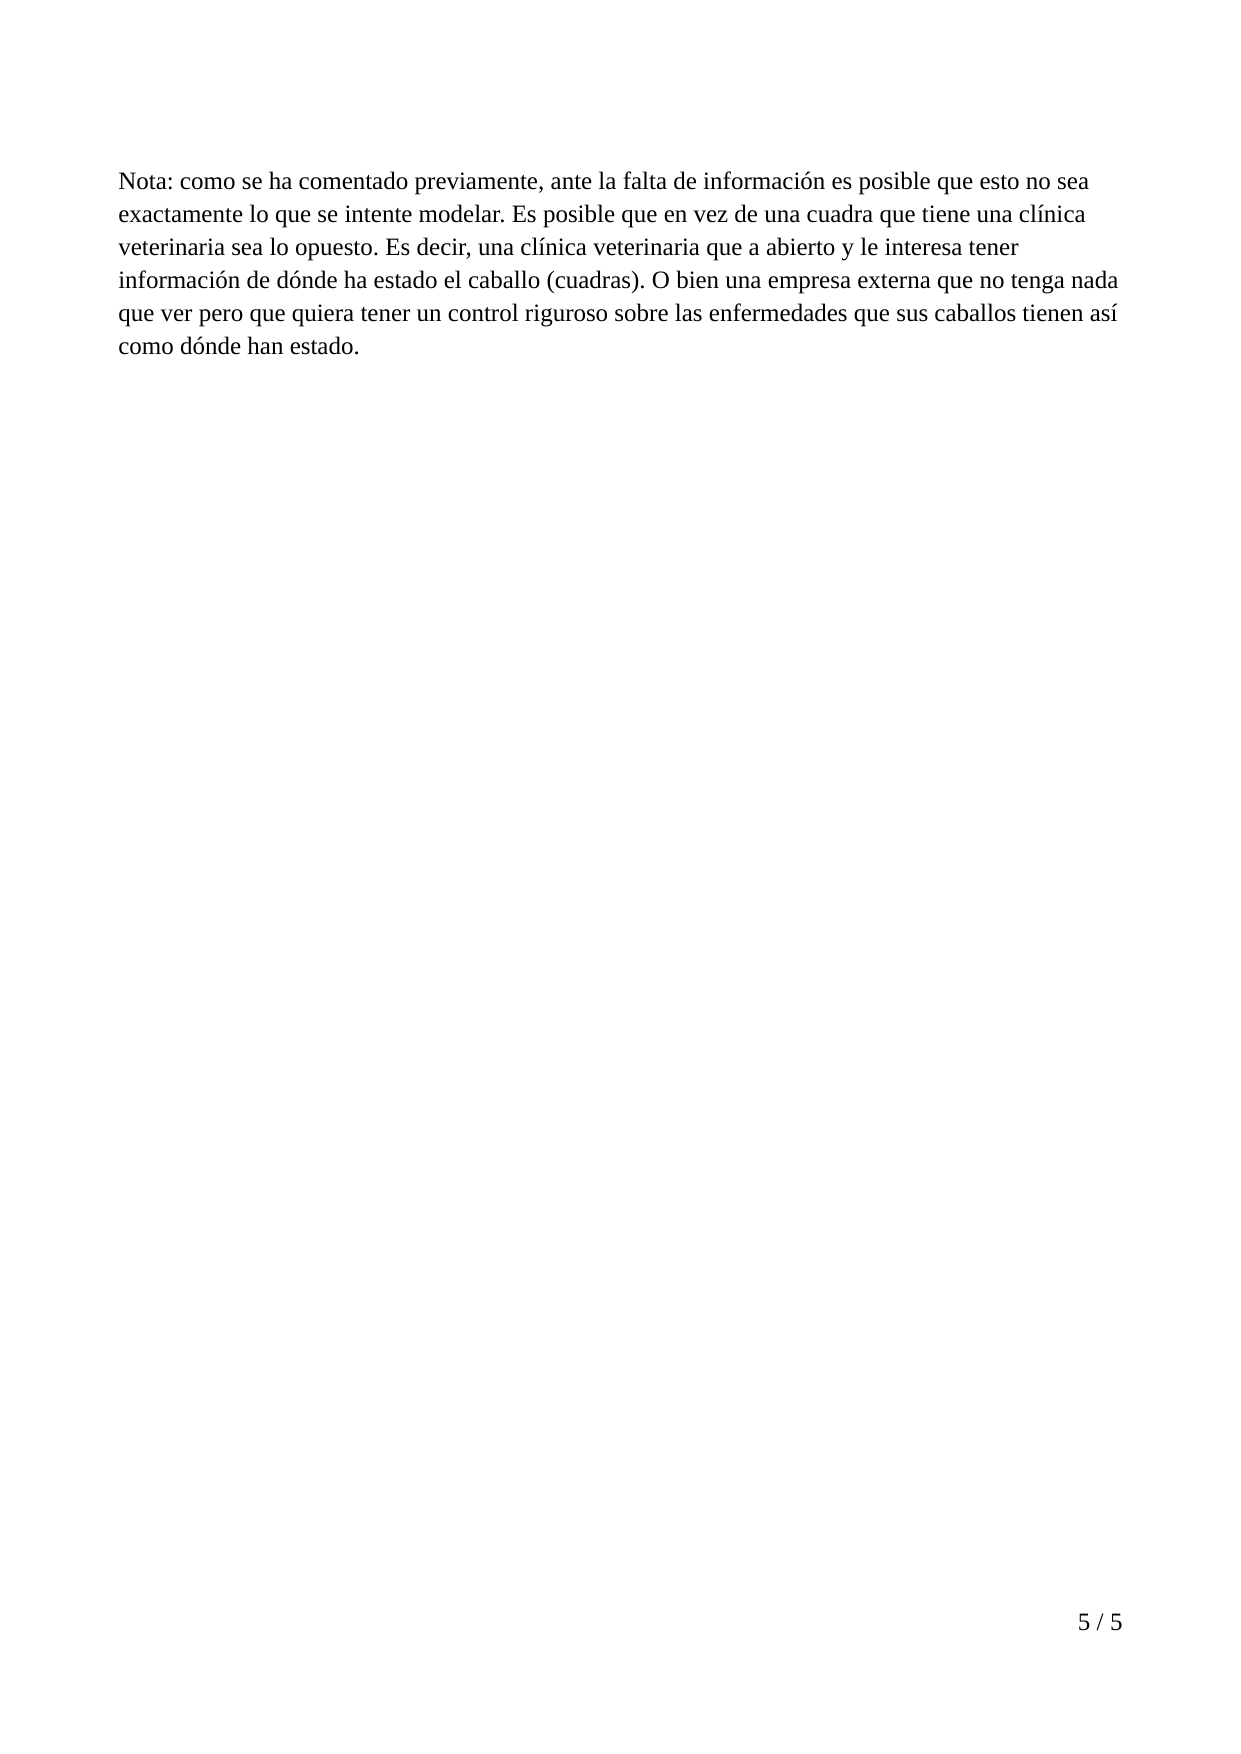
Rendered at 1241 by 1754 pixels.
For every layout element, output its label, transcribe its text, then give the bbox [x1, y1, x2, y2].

text Nota: como se ha comentado previamente, ante la falta de información es posible que esto no sea exactamente lo que se intente modelar. Es posible que en vez de una cuadra que tiene una clínica veterinaria sea lo opuesto. Es decir, una clínica veterinaria que a abierto y le interesa tener información de dónde ha estado el caballo (cuadras). O bien una empresa externa que no tenga nada que ver pero que quiera tener un control riguroso sobre las enfermedades que sus caballos tienen así como dónde han estado. [118, 166, 1122, 359]
